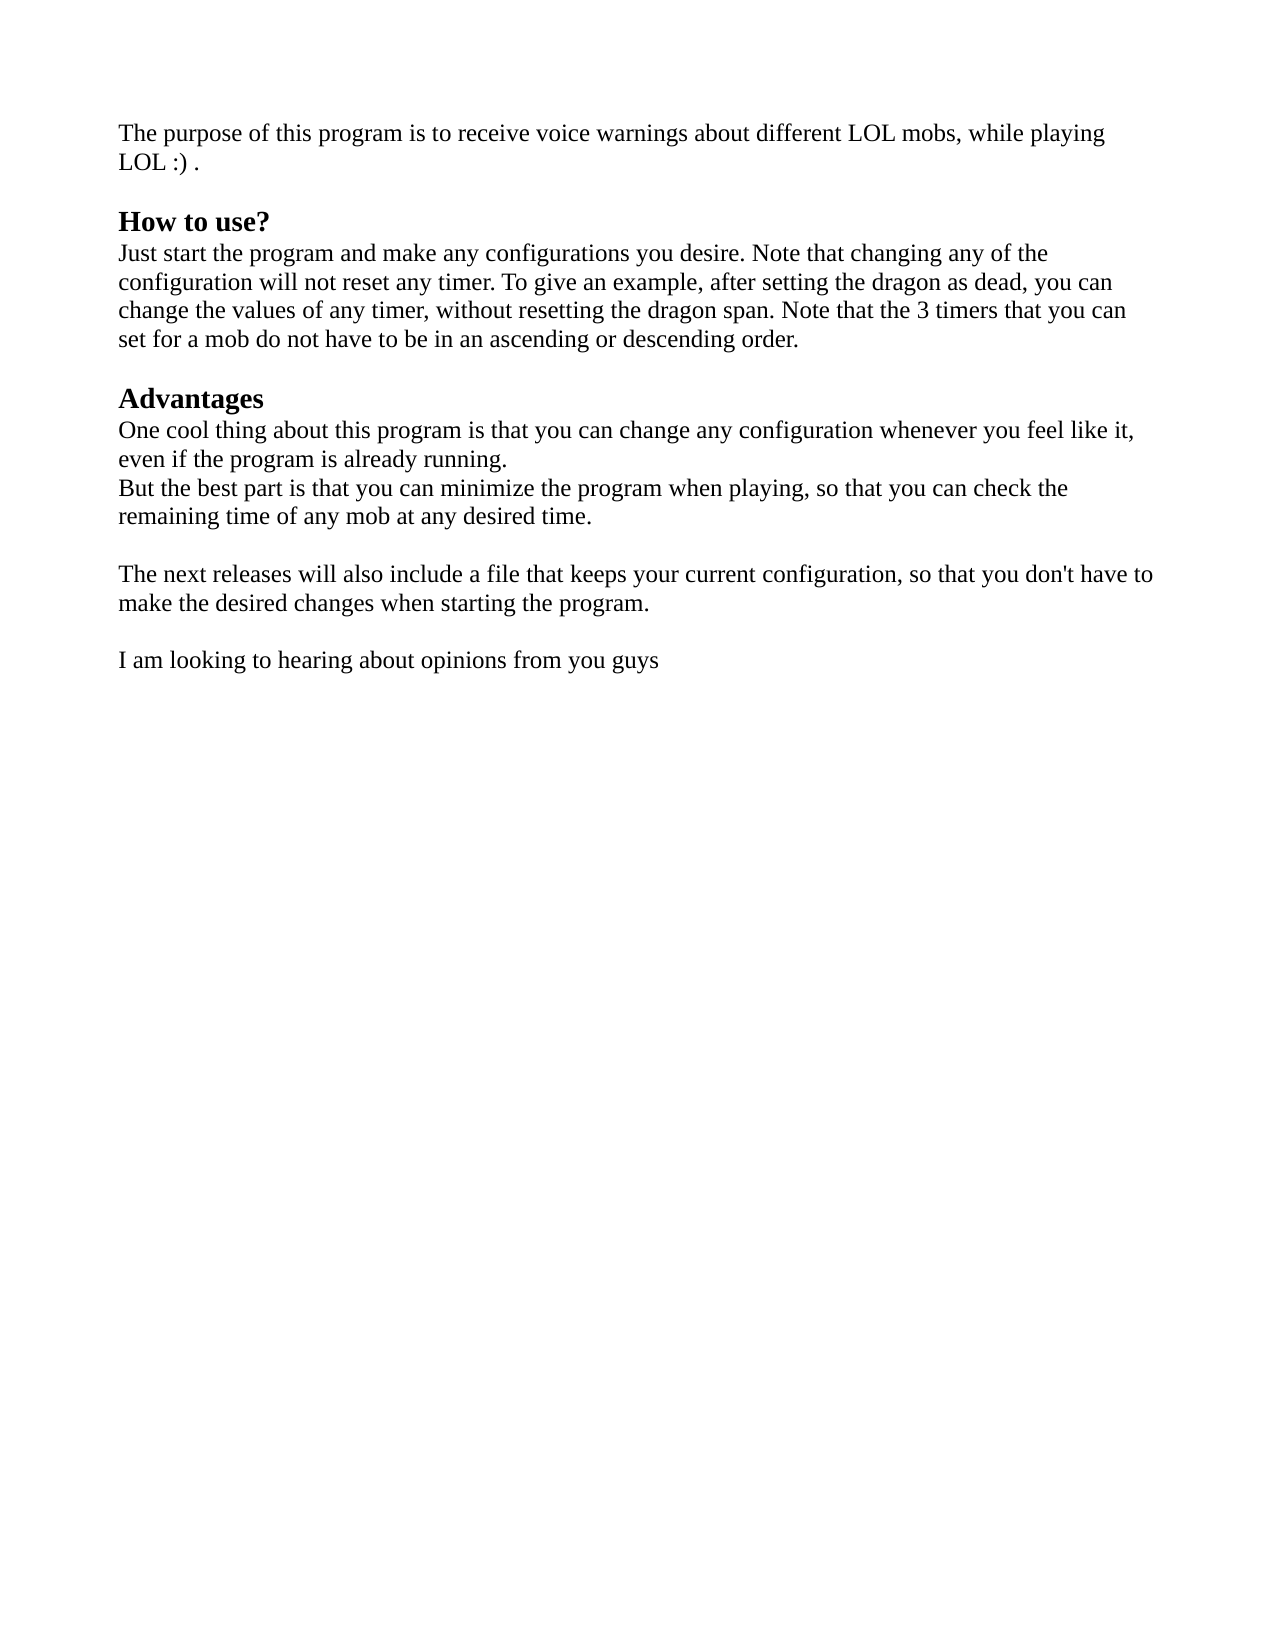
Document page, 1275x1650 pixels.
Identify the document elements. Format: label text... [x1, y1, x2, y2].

text Advantages [118, 382, 1157, 415]
text One cool thing about this program is that you can change any configuration whenever you feel like it, even if the program is already running. [118, 415, 1157, 473]
text The next releases will also include a file that keeps your current configuration, so that you don't have to make the desired changes when starting the program. [118, 559, 1157, 616]
text But the best part is that you can minimize the program when playing, so that you can check the remaining time of any mob at any desired time. [118, 473, 1157, 530]
text I am looking to hearing about opinions from you guys [118, 645, 1157, 674]
text Just start the program and make any configurations you desire. Note that changing any of the configuration will not reset any timer. To give an example, after setting the dragon as dead, you can change the values of any timer, without resetting the dragon span. Note that the 3 timers that you can set for a mob do not have to be in an ascending or descending order. [118, 238, 1157, 353]
text The purpose of this program is to receive voice warnings about different LOL mobs, while playing LOL :) . [118, 118, 1157, 176]
text How to use? [118, 204, 1157, 238]
